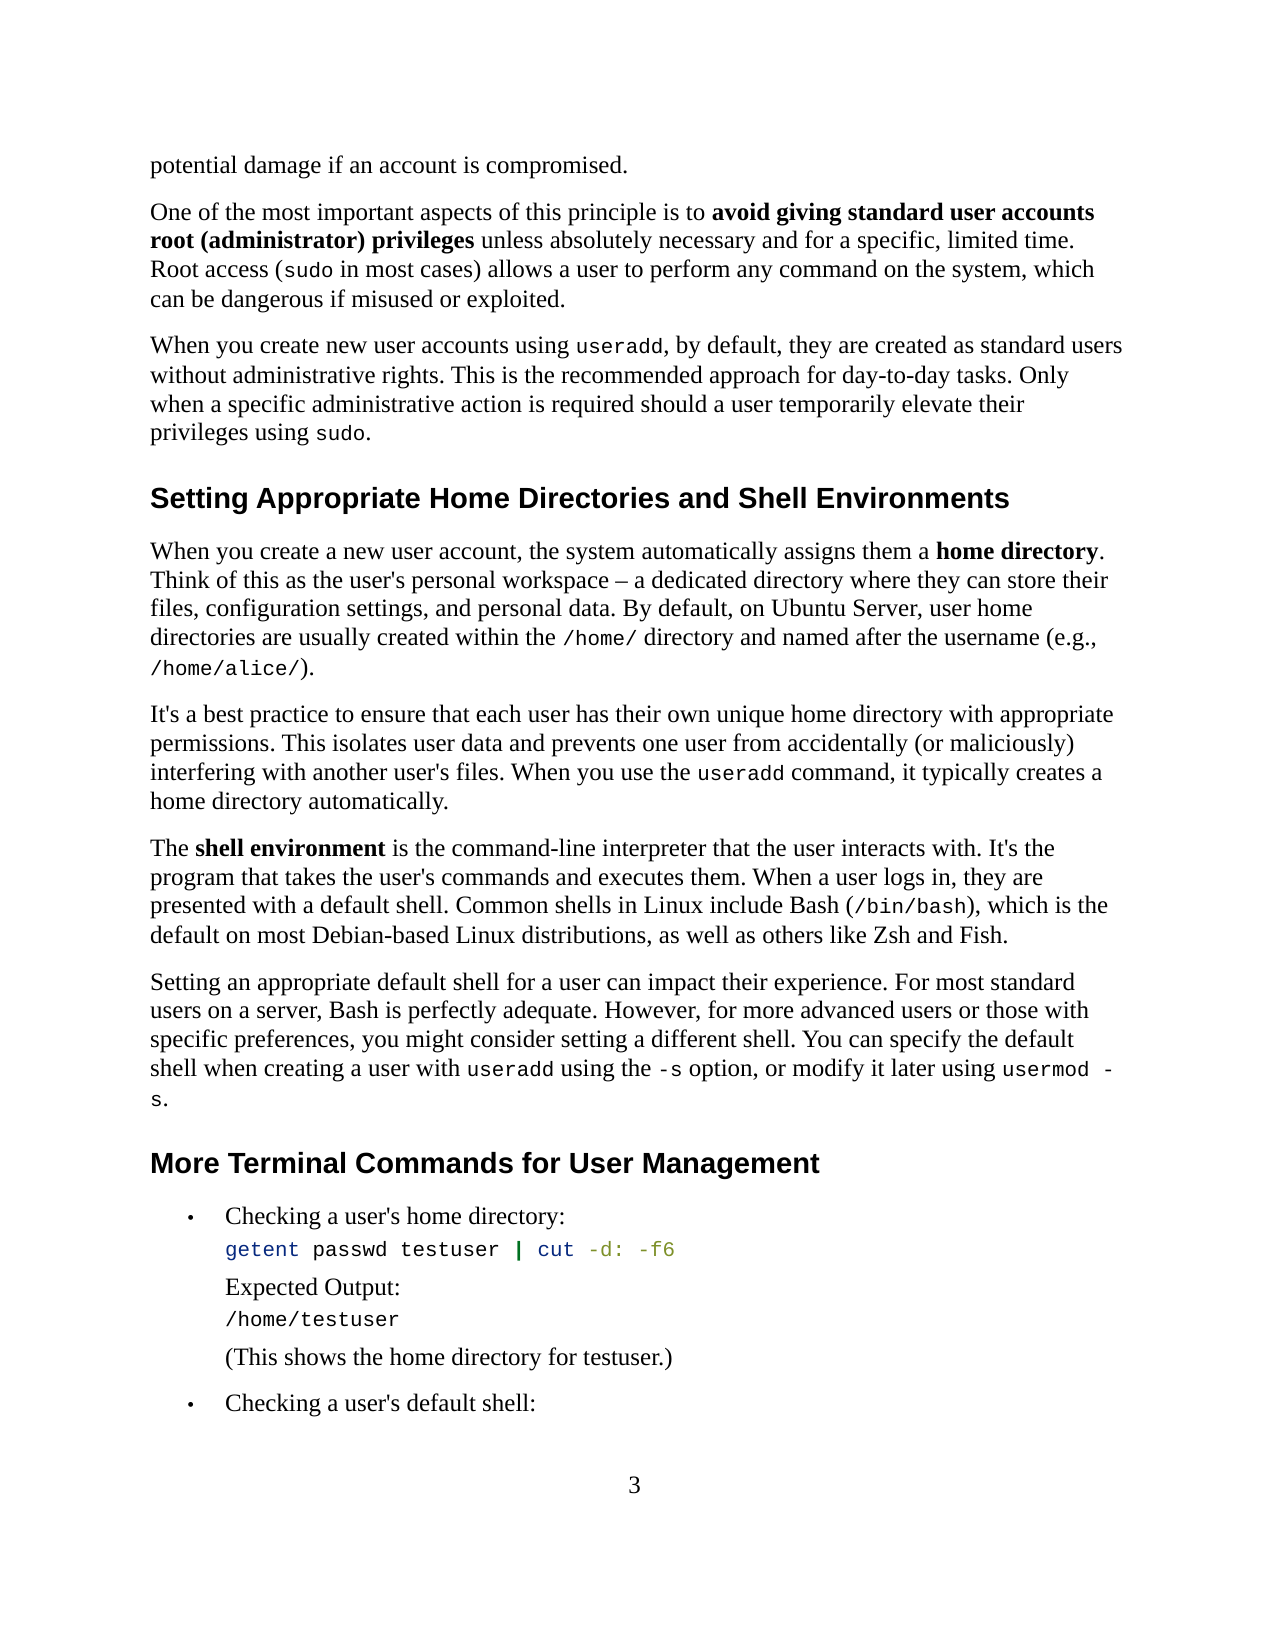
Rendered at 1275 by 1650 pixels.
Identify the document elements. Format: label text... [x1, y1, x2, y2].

list Expected Output: [187, 1272, 1125, 1300]
list (This shows the home directory for testuser.) [187, 1342, 1125, 1371]
text When you create new user accounts using useradd, by default, they are created as standard users without administrative rights. This is the recommended approach for day-to-day tasks. Only when a specific administrative action is required should a user temporarily elevate their privileges using sudo. [150, 330, 1125, 447]
subtitle More Terminal Commands for User Management [150, 1146, 1125, 1180]
list getent passwd testuser | cut -d: -f6 [187, 1239, 1125, 1263]
text The shell environment is the command-line interpreter that the user interacts with. It's the program that takes the user's commands and executes them. When a user logs in, they are presented with a default shell. Common shells in Linux include Bash (/bin/bash), which is the default on most Debian-based Linux distributions, as well as others like Zsh and Fish. [150, 833, 1125, 949]
text When you create a new user account, the system automatically assigns them a home directory. Think of this as the user's personal workspace – a dedicated directory where they can store their files, configuration settings, and personal data. By default, on Ubuntu Server, user home directories are usually created within the /home/ directory and named after the username (e.g., /home/alice/). [150, 536, 1125, 681]
text It's a best practice to ensure that each user has their own unique home directory with appropriate permissions. This isolates user data and prevents one user from accidentally (or maliciously) interfering with another user's files. When you use the useradd command, it typically creates a home directory automatically. [150, 699, 1125, 815]
text potential damage if an account is compromised. [150, 150, 1125, 179]
list Checking a user's home directory: [187, 1201, 1125, 1230]
list Checking a user's default shell: [187, 1388, 1125, 1417]
text One of the most important aspects of this principle is to avoid giving standard user accounts root (administrator) privileges unless absolutely necessary and for a specific, limited time. Root access (sudo in most cases) allows a user to perform any command on the system, which can be dangerous if misused or exploited. [150, 197, 1125, 312]
text Setting an appropriate default shell for a user can impact their experience. For most standard users on a server, Bash is perfectly adequate. However, for more advanced users or those with specific preferences, you might consider setting a different shell. You can specify the default shell when creating a user with useradd using the -s option, or modify it later using usermod -s. [150, 967, 1125, 1112]
subtitle Setting Appropriate Home Directories and Shell Environments [150, 481, 1125, 514]
list /home/testuser [187, 1309, 1125, 1333]
